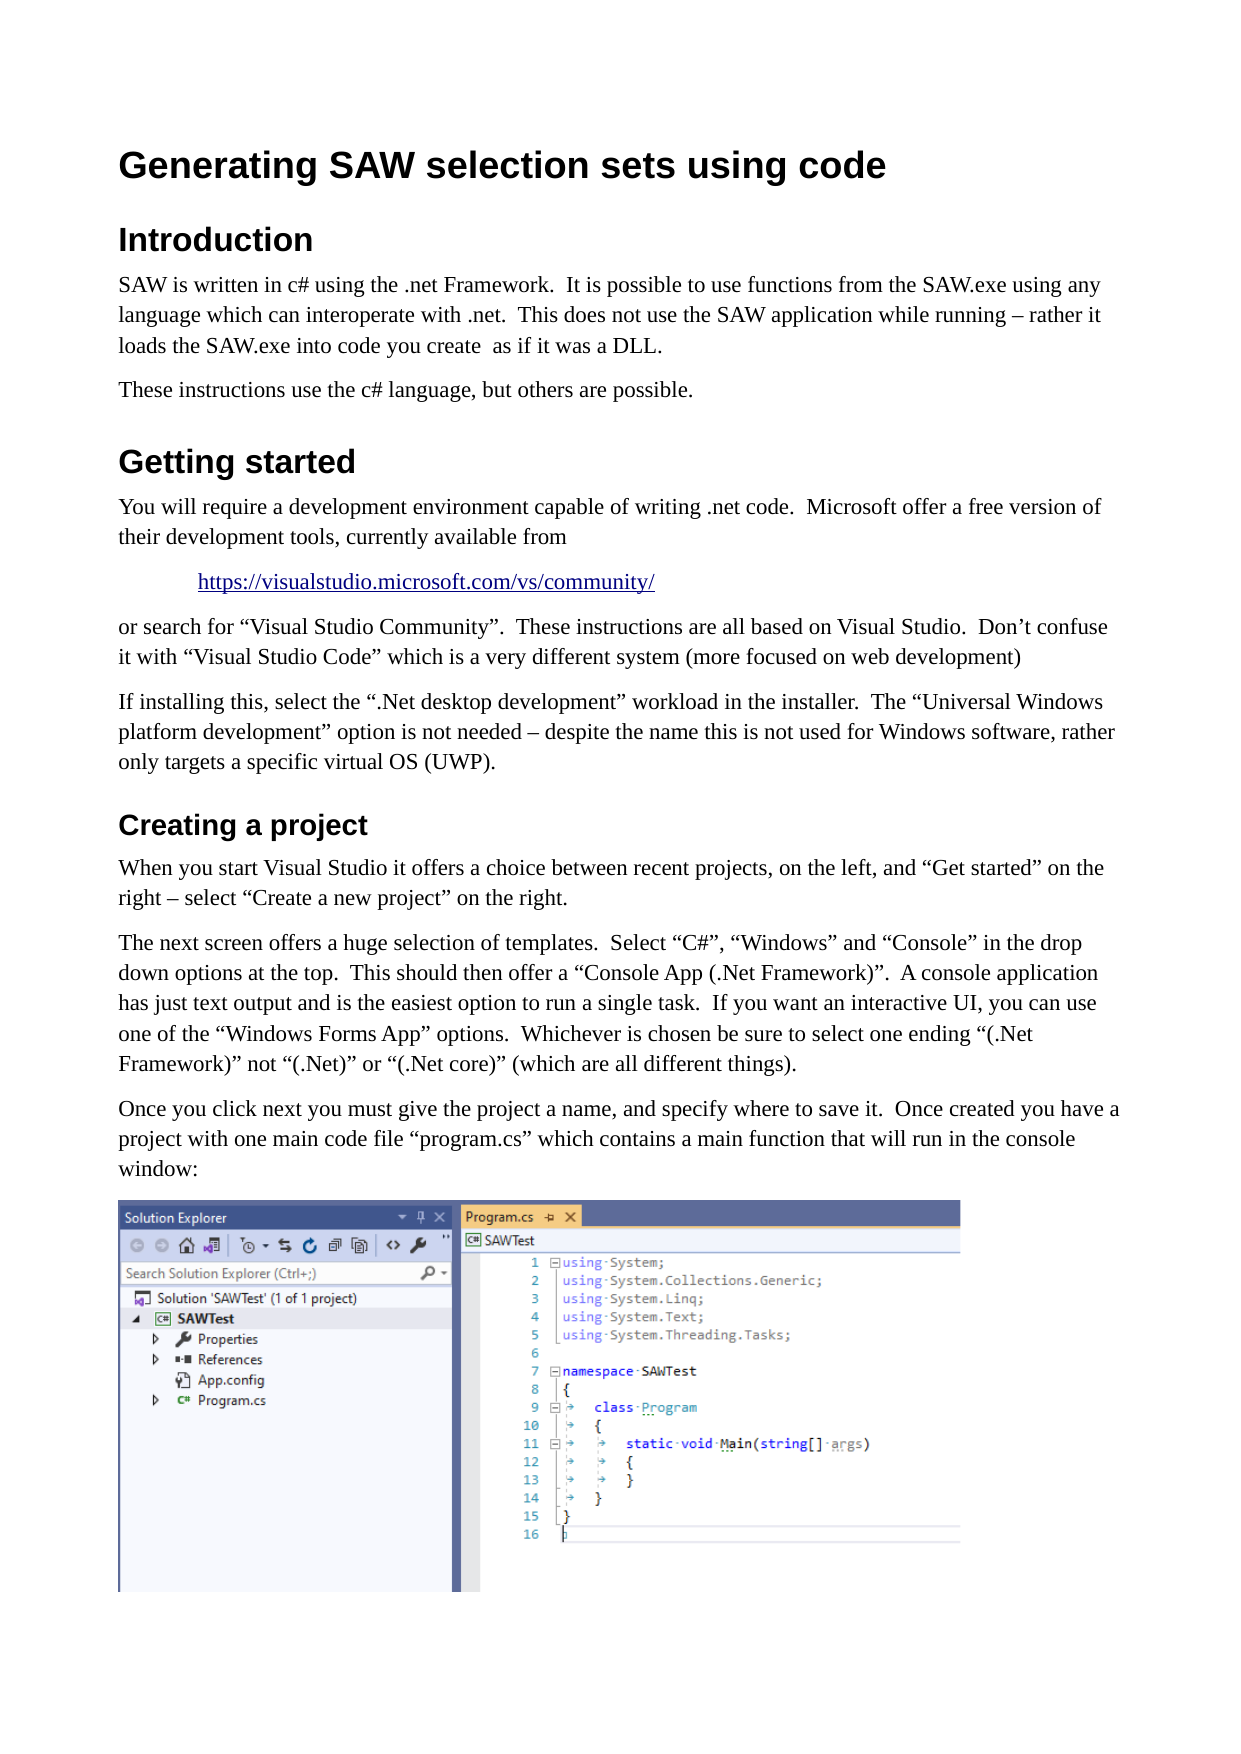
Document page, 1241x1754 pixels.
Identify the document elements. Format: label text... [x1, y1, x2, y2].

text SAW is written in c# using the .net Framework. It is possible to use functions from the SAW.exe using any language which can interoperate with .net. This does not use the SAW application while running – rather it loads the SAW.exe into code you create as if it was a DLL. [118, 271, 1122, 358]
text You will require a development environment capable of writing .net code. Microsoft offer a free version of their development tools, currently available from [118, 493, 1122, 550]
text The next screen offers a huge selection of templates. Select “C#”, “Windows” and “Console” in the drop down options at the top. This should then offer a “Console App (.Net Framework)”. A console application has just text output and is the easiest option to run a single task. If you want an interactive UI, you can use one of the “Windows Forms App” options. Whichever is chosen be sure to select one ending “(.Net Framework)” not “(.Net)” or “(.Net core)” (which are all different things). [118, 929, 1122, 1076]
text https://visualstudio.microsoft.com/vs/community/ [118, 568, 1122, 594]
subtitle Getting started [118, 442, 1122, 481]
text Once you click next you must give the project a name, and specify where to save it. Once created you have a project with one main code file “program.cs” which contains a main function that will run in the console window: [118, 1095, 1122, 1181]
subtitle Generating SAW selection sets using code [118, 143, 1122, 187]
subtitle Introduction [118, 220, 1122, 259]
text If installing this, select the “.Net desktop development” workload in the installer. The “Universal Windows platform development” option is not needed – despite the name this is not used for Windows software, rather only targets a specific virtual OS (UWP). [118, 688, 1122, 775]
subtitle Creating a project [118, 808, 1122, 842]
text When you start Visual Studio it offers a choice between recent projects, on the left, and “Get started” on the right – select “Create a new project” on the right. [118, 854, 1122, 911]
text or search for “Visual Studio Community”. These instructions are all based on Visual Studio. Don’t confuse it with “Visual Studio Code” which is a very different system (more focused on web development) [118, 613, 1122, 669]
picture [118, 1200, 961, 1592]
text These instructions use the c# language, but others are possible. [118, 376, 1122, 403]
